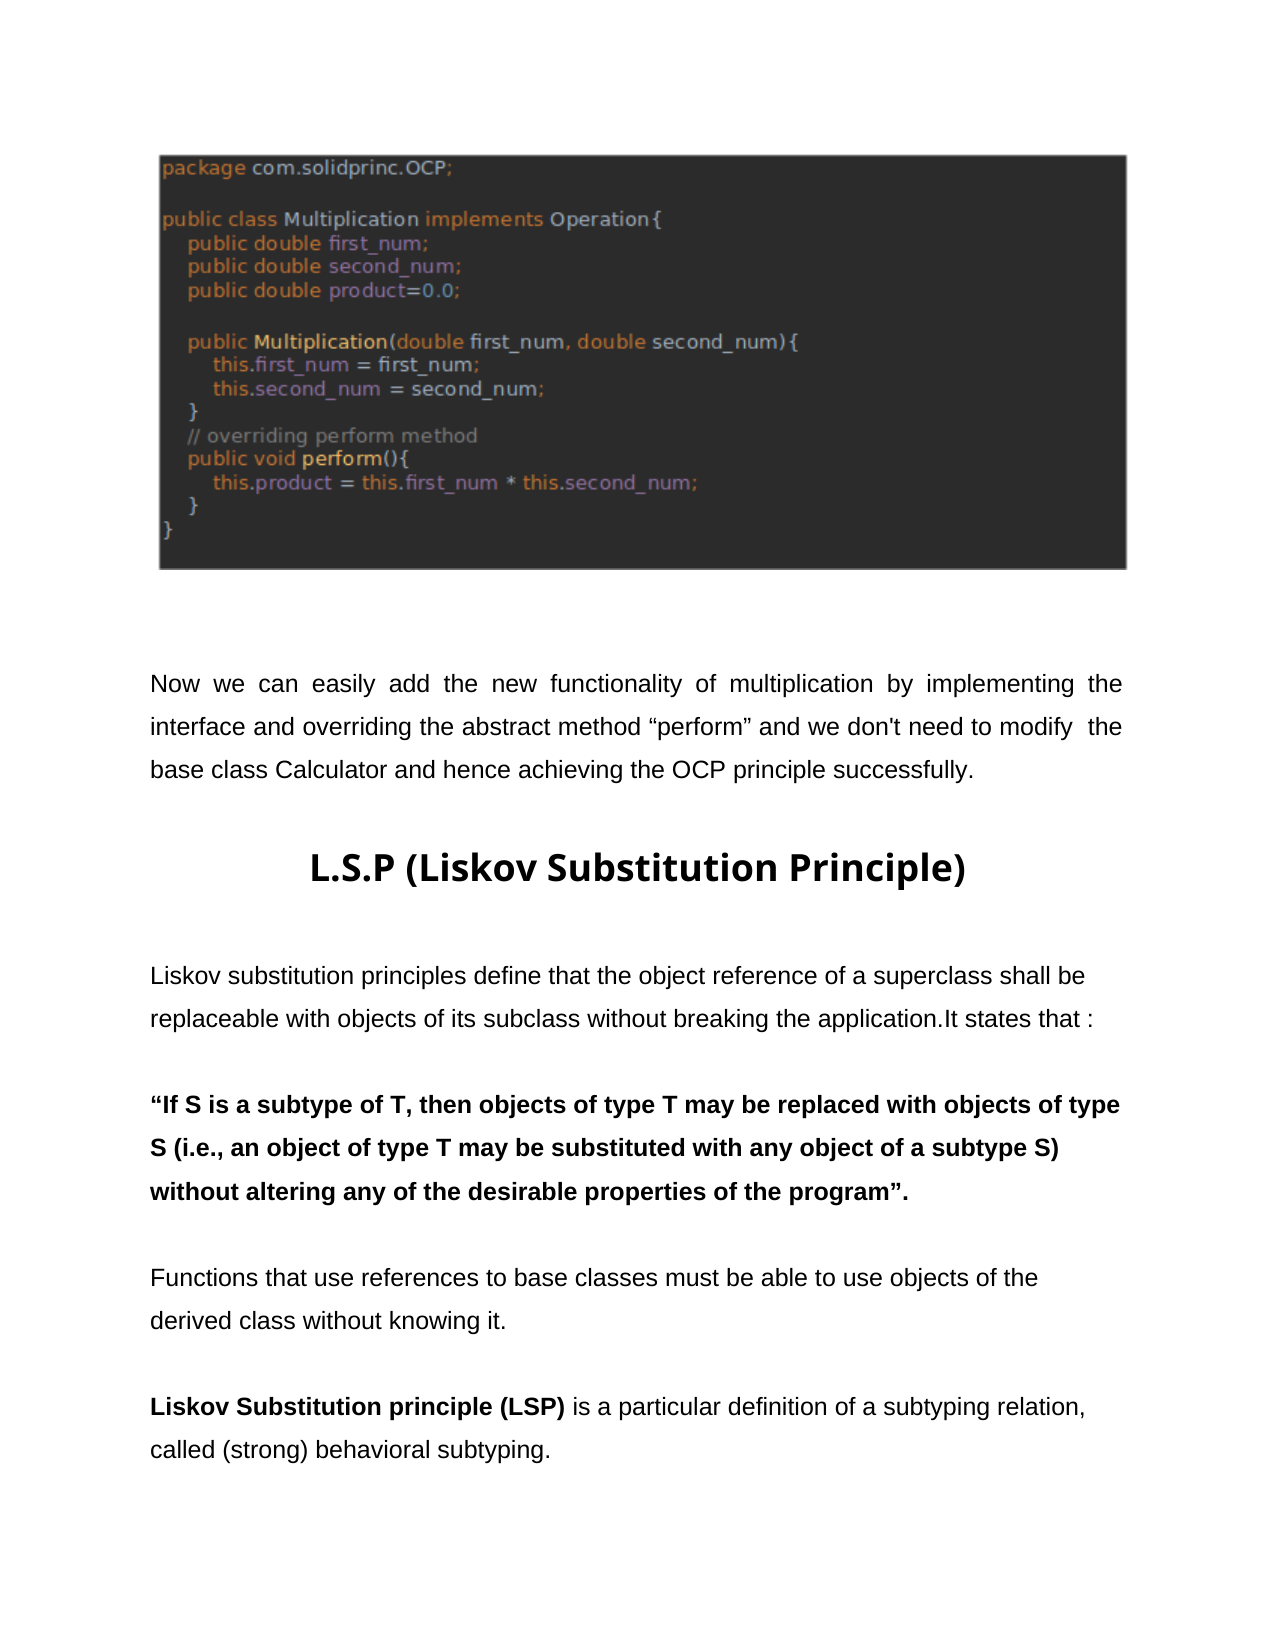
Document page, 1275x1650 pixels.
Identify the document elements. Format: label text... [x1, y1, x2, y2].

text L.S.P (Liskov Substitution Principle) [150, 841, 1125, 892]
text Liskov Substitution principle (LSP) is a particular definition of a subtyping relation, called (strong) behavioral subtyping. [150, 1392, 1125, 1464]
picture [150, 150, 1129, 570]
text Liskov substitution principles define that the object reference of a superclass shall be replaceable with objects of its subclass without breaking the application.It states that : [150, 961, 1125, 1033]
text “If S is a subtype of T, then objects of type T may be replaced with objects of type S (i.e., an object of type T may be substituted with any object of a subtype S) without altering any of the desirable properties of the program”. [150, 1090, 1125, 1205]
text Functions that use references to base classes must be able to use objects of the derived class without knowing it. [150, 1263, 1125, 1334]
text Now we can easily add the new functionality of multiplication by implementing the interface and overriding the abstract method “perform” and we don't need to modify the base class Calculator and hence achieving the OCP principle successfully. [150, 669, 1125, 784]
